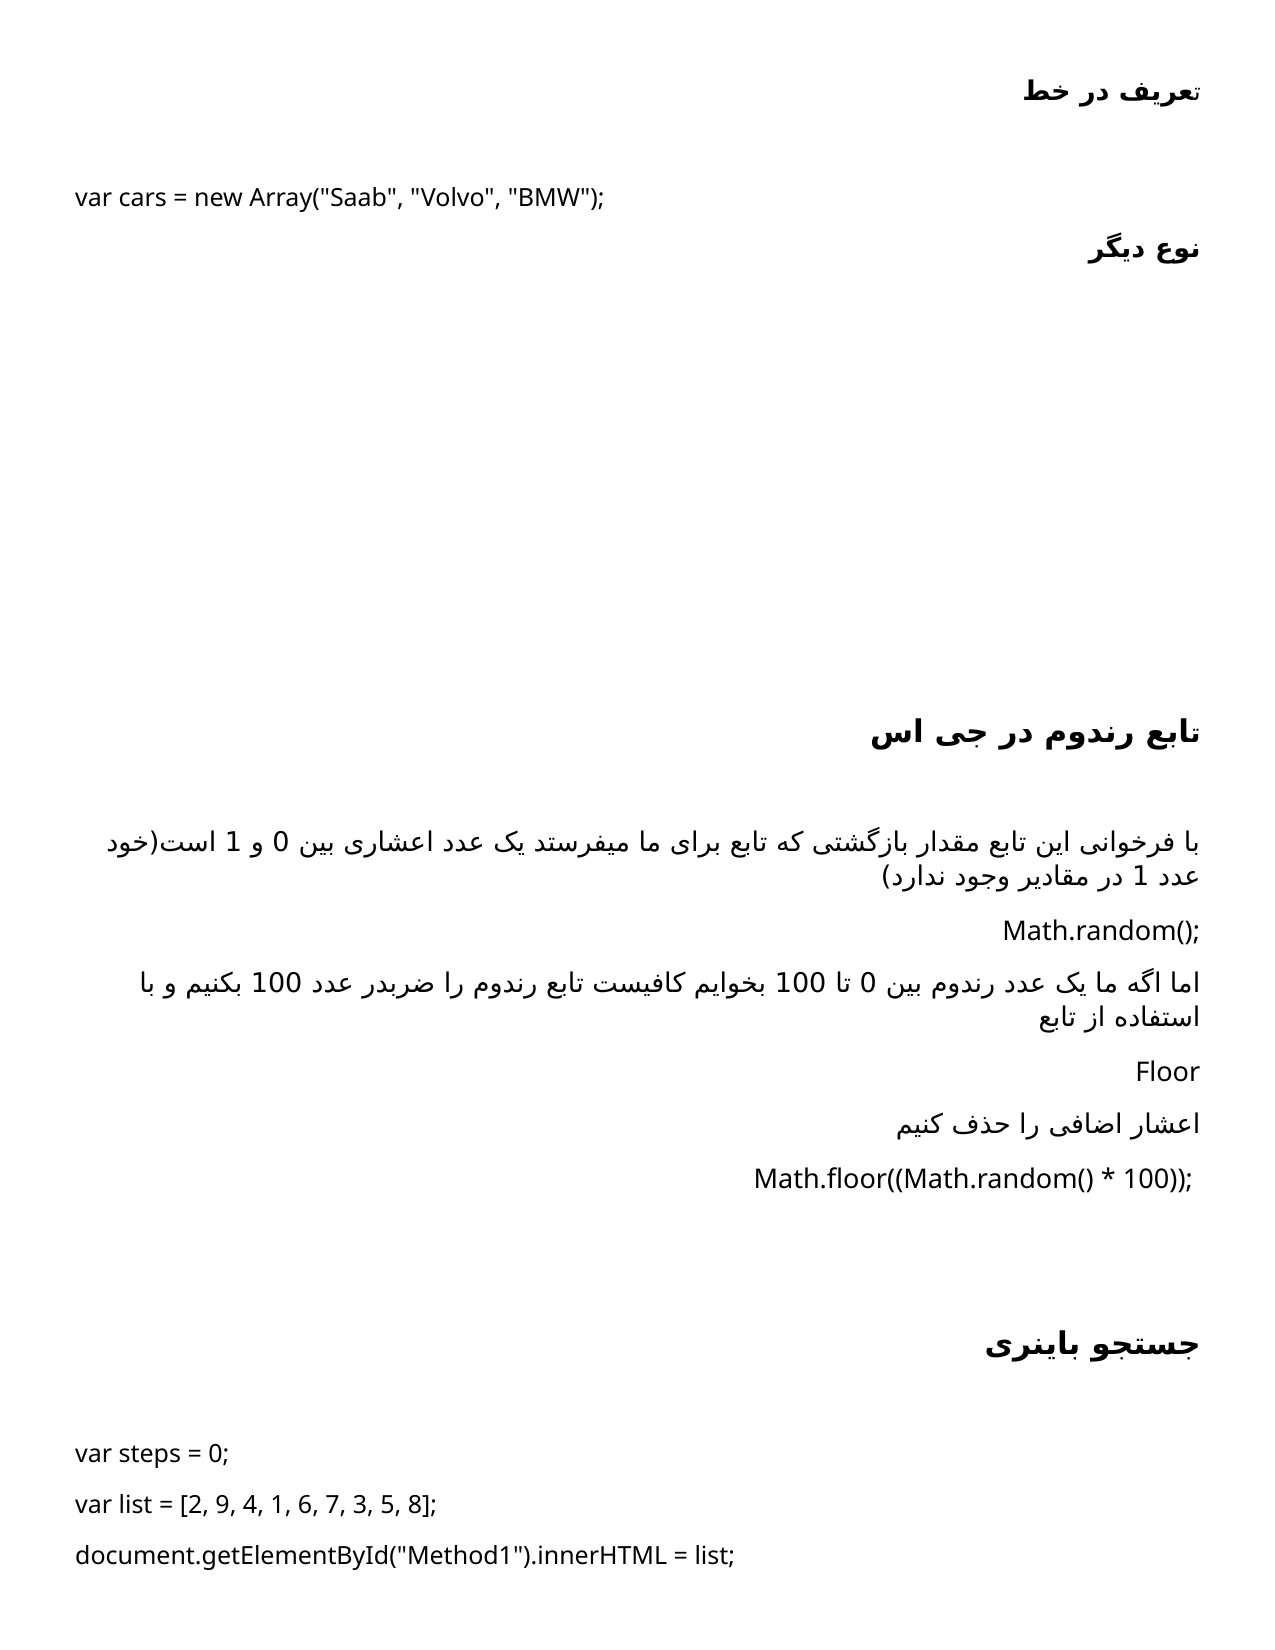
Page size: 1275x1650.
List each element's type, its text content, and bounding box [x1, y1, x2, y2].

text تابع رندوم در جی اس [75, 714, 1200, 750]
text Floor [75, 1052, 1200, 1089]
text var steps = 0; [75, 1435, 1200, 1469]
text Math.floor((Math.random() * 100)); [75, 1159, 1200, 1196]
text document.getElementById("Method1").innerHTML = list; [75, 1537, 1200, 1571]
text var cars = new Array("Saab", "Volvo", "BMW"); [75, 179, 1200, 213]
text با فرخوانی این تابع مقدار بازگشتی که تابع برای ما میفرستد یک عدد اعشاری بین 0 و 1 است(خود عدد 1 در مقادیر وجود ندارد) [75, 826, 1200, 892]
text تعریف در خط [75, 75, 1200, 107]
text اما اگه ما یک عدد رندوم بین 0 تا 100 بخوایم کافیست تابع رندوم را ضربدر عدد 100 بکنیم و با استفاده از تابع [75, 967, 1200, 1033]
text جستجو باینری [75, 1326, 1200, 1362]
text اعشار اضافی را حذف کنیم [75, 1109, 1200, 1140]
text var list = [2, 9, 4, 1, 6, 7, 3, 5, 8]; [75, 1486, 1200, 1520]
text Math.random(); [75, 911, 1200, 948]
text نوع دیگر [75, 233, 1200, 264]
